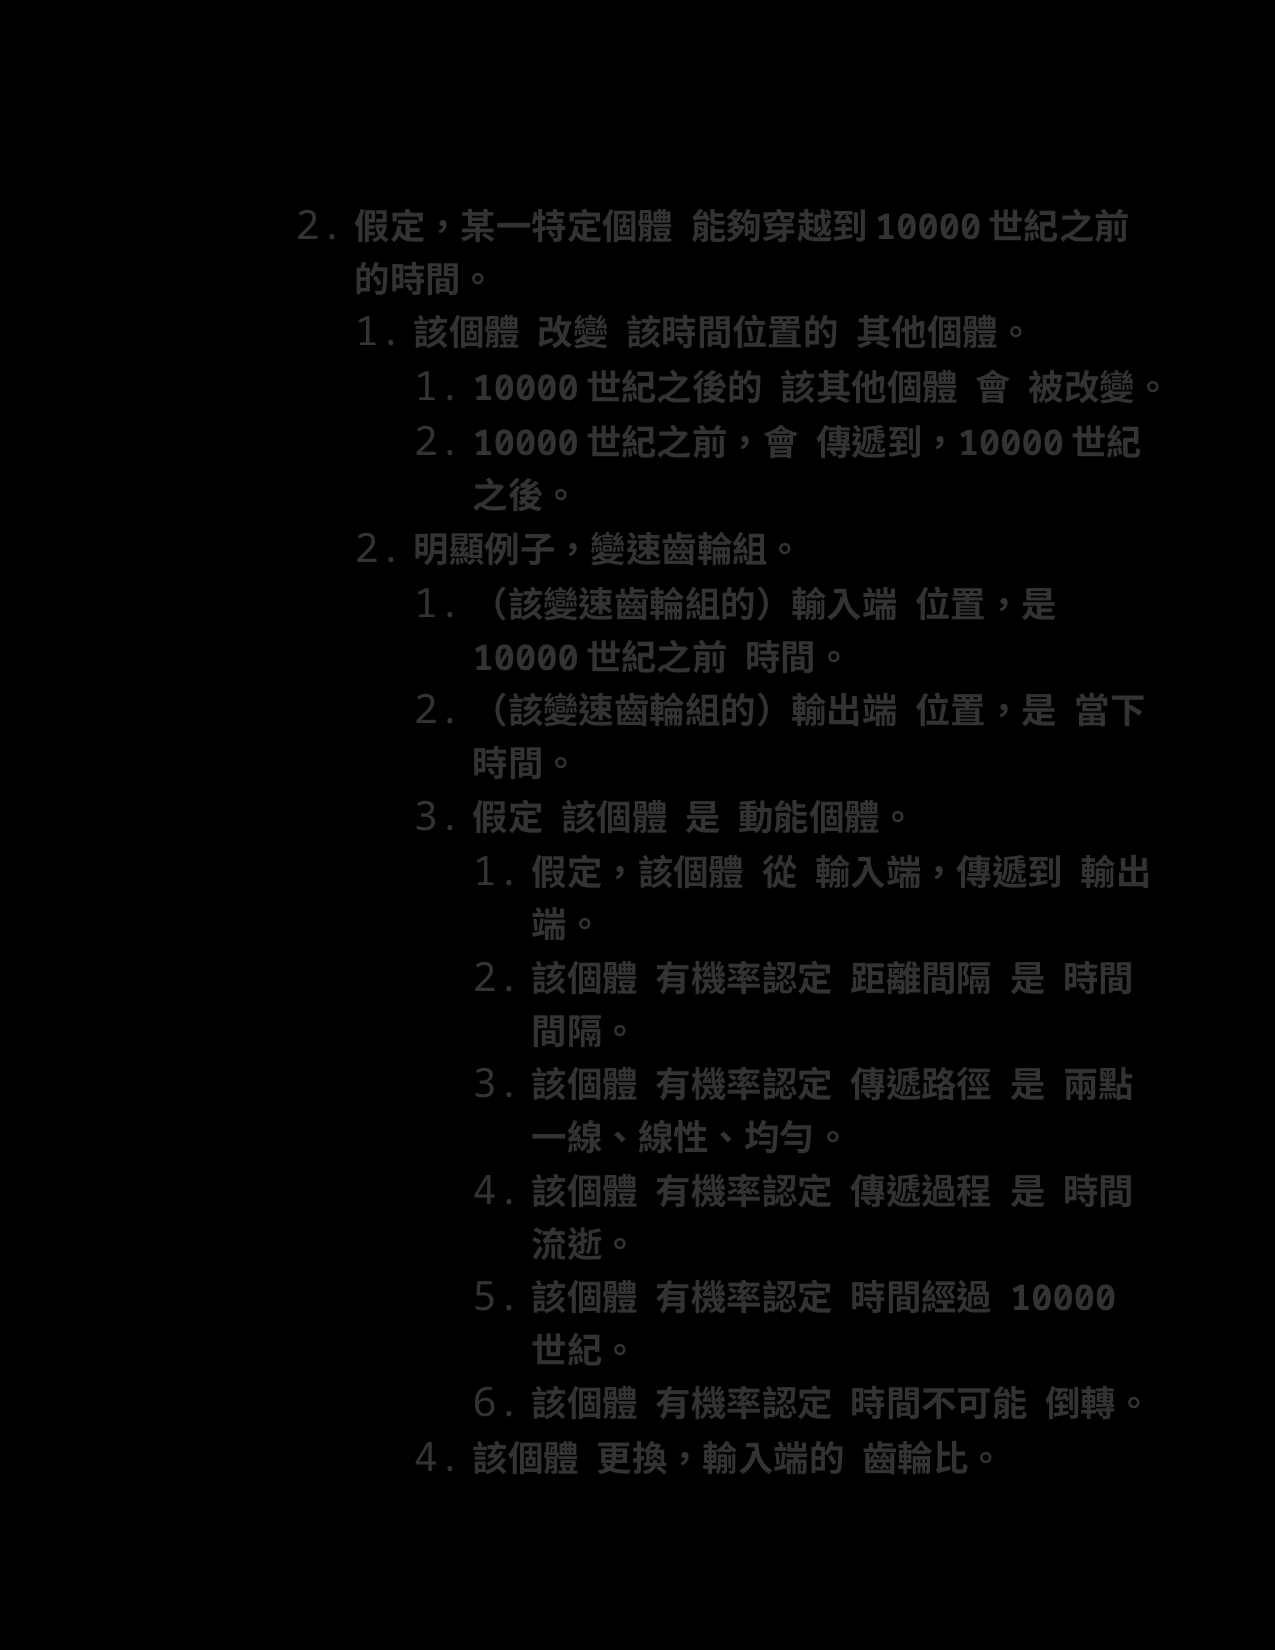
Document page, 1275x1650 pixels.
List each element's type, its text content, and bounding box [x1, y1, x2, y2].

list 該個體 有機率認定 傳遞路徑 是 兩點一線、線性、均勻。 [472, 1054, 1157, 1161]
list 10000世紀之後的 該其他個體 會 被改變。 [413, 357, 1157, 412]
list 該個體 有機率認定 時間經過 10000世紀。 [472, 1267, 1157, 1373]
list 假定，某一特定個體 能夠穿越到10000世紀之前的時間。 [295, 196, 1157, 302]
list 假定 該個體 是 動能個體。 [413, 787, 1157, 842]
list 該個體 改變 該時間位置的 其他個體。 [354, 302, 1157, 357]
list （該變速齒輪組的）輸入端 位置，是 10000世紀之前 時間。 [413, 574, 1157, 680]
list 10000世紀之前，會 傳遞到，10000世紀之後。 [413, 412, 1157, 519]
list 該個體 更換，輸入端的 齒輪比。 [413, 1429, 1157, 1484]
list 該個體 有機率認定 距離間隔 是 時間間隔。 [472, 948, 1157, 1054]
list （該變速齒輪組的）輸出端 位置，是 當下 時間。 [413, 680, 1157, 787]
list 假定，該個體 從 輸入端，傳遞到 輸出端。 [472, 842, 1157, 948]
list 該個體 有機率認定 傳遞過程 是 時間流逝。 [472, 1161, 1157, 1267]
list 明顯例子，變速齒輪組。 [354, 519, 1157, 574]
list 該個體 有機率認定 時間不可能 倒轉。 [472, 1373, 1157, 1429]
